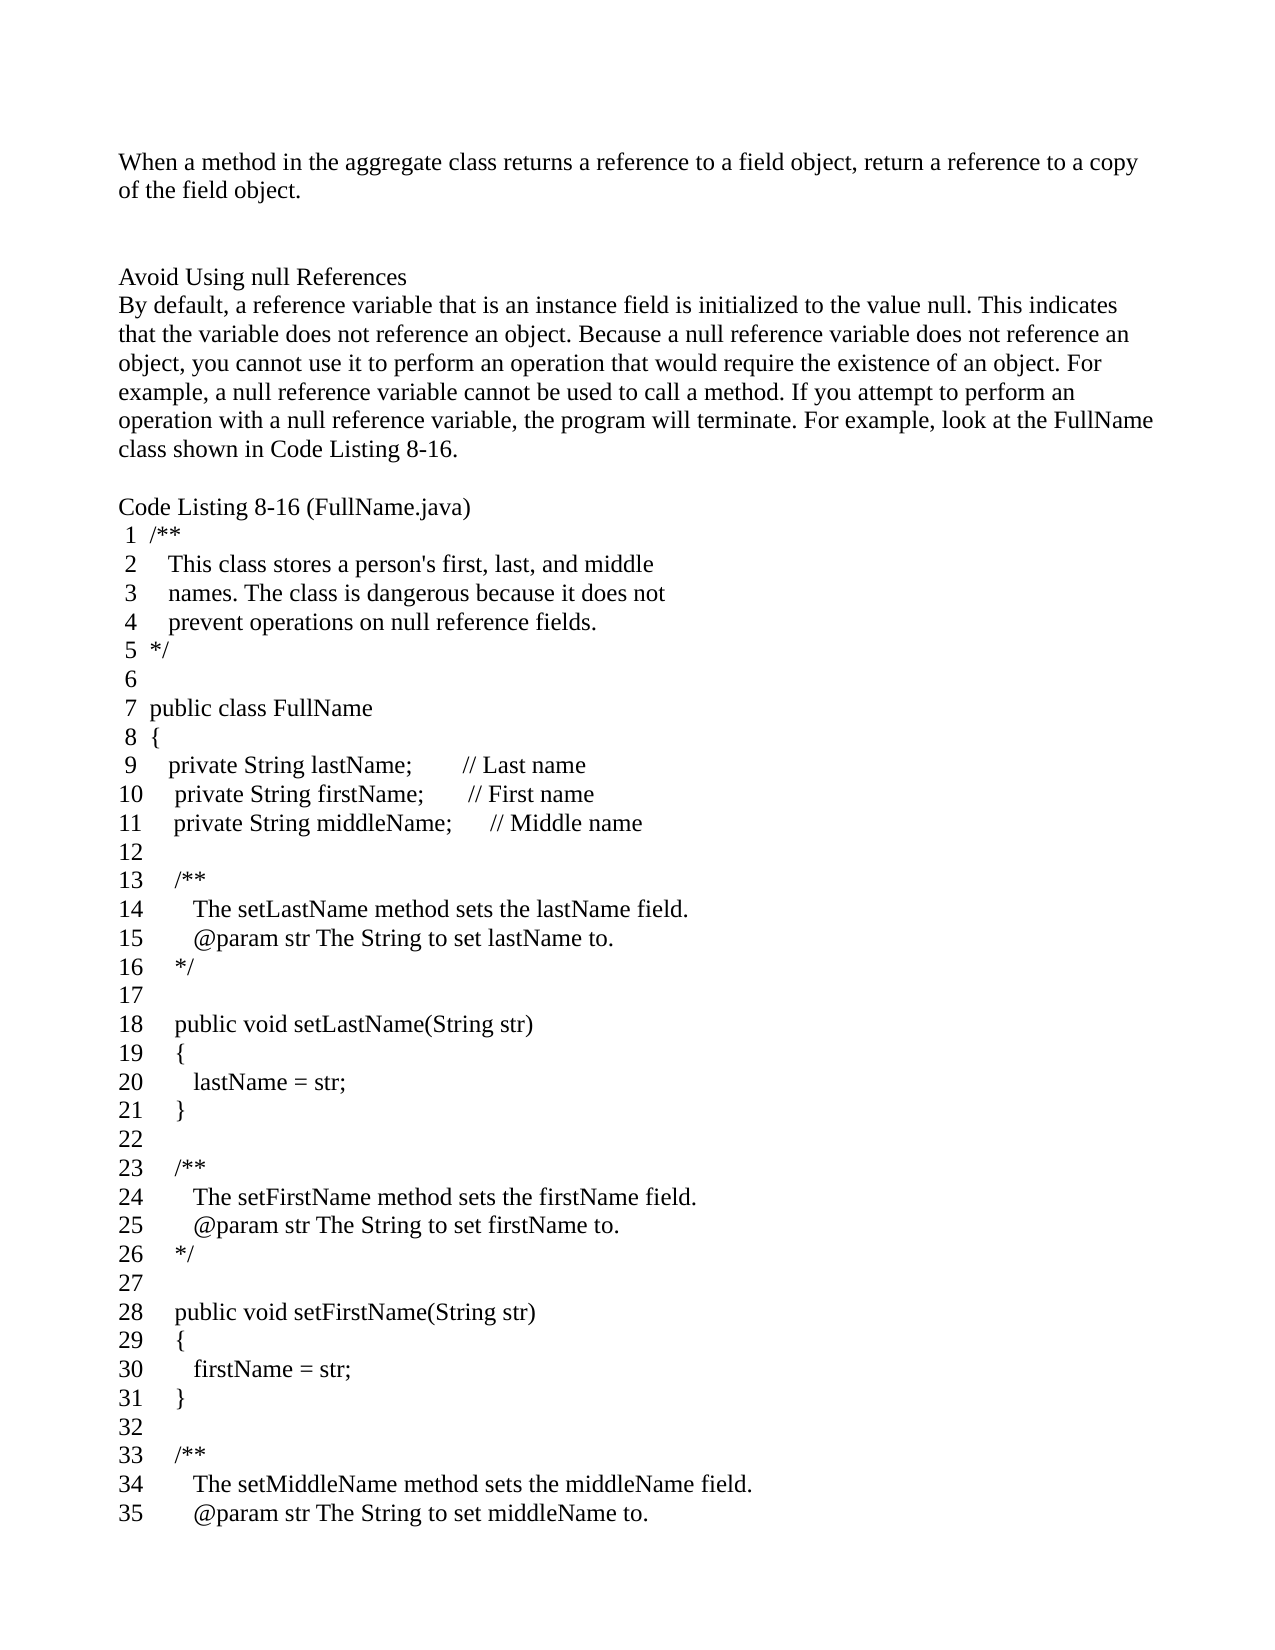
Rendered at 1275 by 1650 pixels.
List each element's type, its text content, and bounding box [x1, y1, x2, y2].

text Avoid Using null References [118, 262, 1157, 291]
text 16 */ [118, 952, 1157, 981]
text 11 private String middleName; // Middle name [118, 808, 1157, 837]
text 33 /** [118, 1441, 1157, 1469]
text 27 [118, 1268, 1157, 1297]
text 21 } [118, 1096, 1157, 1124]
text 8 { [118, 722, 1157, 751]
text 24 The setFirstName method sets the firstName field. [118, 1182, 1157, 1211]
text 15 @param str The String to set lastName to. [118, 923, 1157, 952]
text 34 The setMiddleName method sets the middleName field. [118, 1469, 1157, 1498]
text 25 @param str The String to set firstName to. [118, 1211, 1157, 1239]
text 20 lastName = str; [118, 1067, 1157, 1096]
text 6 [118, 664, 1157, 693]
text 14 The setLastName method sets the lastName field. [118, 894, 1157, 923]
text 9 private String lastName; // Last name [118, 751, 1157, 779]
text When a method in the aggregate class returns a reference to a field object, return a reference to a copy of the field object. [118, 147, 1157, 204]
text 19 { [118, 1038, 1157, 1067]
text 7 public class FullName [118, 693, 1157, 722]
text 35 @param str The String to set middleName to. [118, 1498, 1157, 1527]
text 5 */ [118, 636, 1157, 664]
text Code Listing 8-16 (FullName.java) [118, 492, 1157, 521]
text 23 /** [118, 1153, 1157, 1182]
text 22 [118, 1124, 1157, 1153]
text 3 names. The class is dangerous because it does not [118, 578, 1157, 607]
text 32 [118, 1412, 1157, 1441]
text 28 public void setFirstName(String str) [118, 1297, 1157, 1326]
text 10 private String firstName; // First name [118, 779, 1157, 808]
text 31 } [118, 1383, 1157, 1412]
text 29 { [118, 1326, 1157, 1354]
text 17 [118, 981, 1157, 1009]
text 13 /** [118, 866, 1157, 894]
text 2 This class stores a person's first, last, and middle [118, 549, 1157, 578]
text 26 */ [118, 1239, 1157, 1268]
text By default, a reference variable that is an instance field is initialized to the value null. This indicates that the variable does not reference an object. Because a null reference variable does not reference an object, you cannot use it to perform an operation that would require the existence of an object. For example, a null reference variable cannot be used to call a method. If you attempt to perform an operation with a null reference variable, the program will terminate. For example, look at the FullName class shown in Code Listing 8-16. [118, 291, 1157, 463]
text 4 prevent operations on null reference fields. [118, 607, 1157, 636]
text 18 public void setLastName(String str) [118, 1009, 1157, 1038]
text 30 firstName = str; [118, 1354, 1157, 1383]
text 12 [118, 837, 1157, 866]
text 1 /** [118, 521, 1157, 549]
